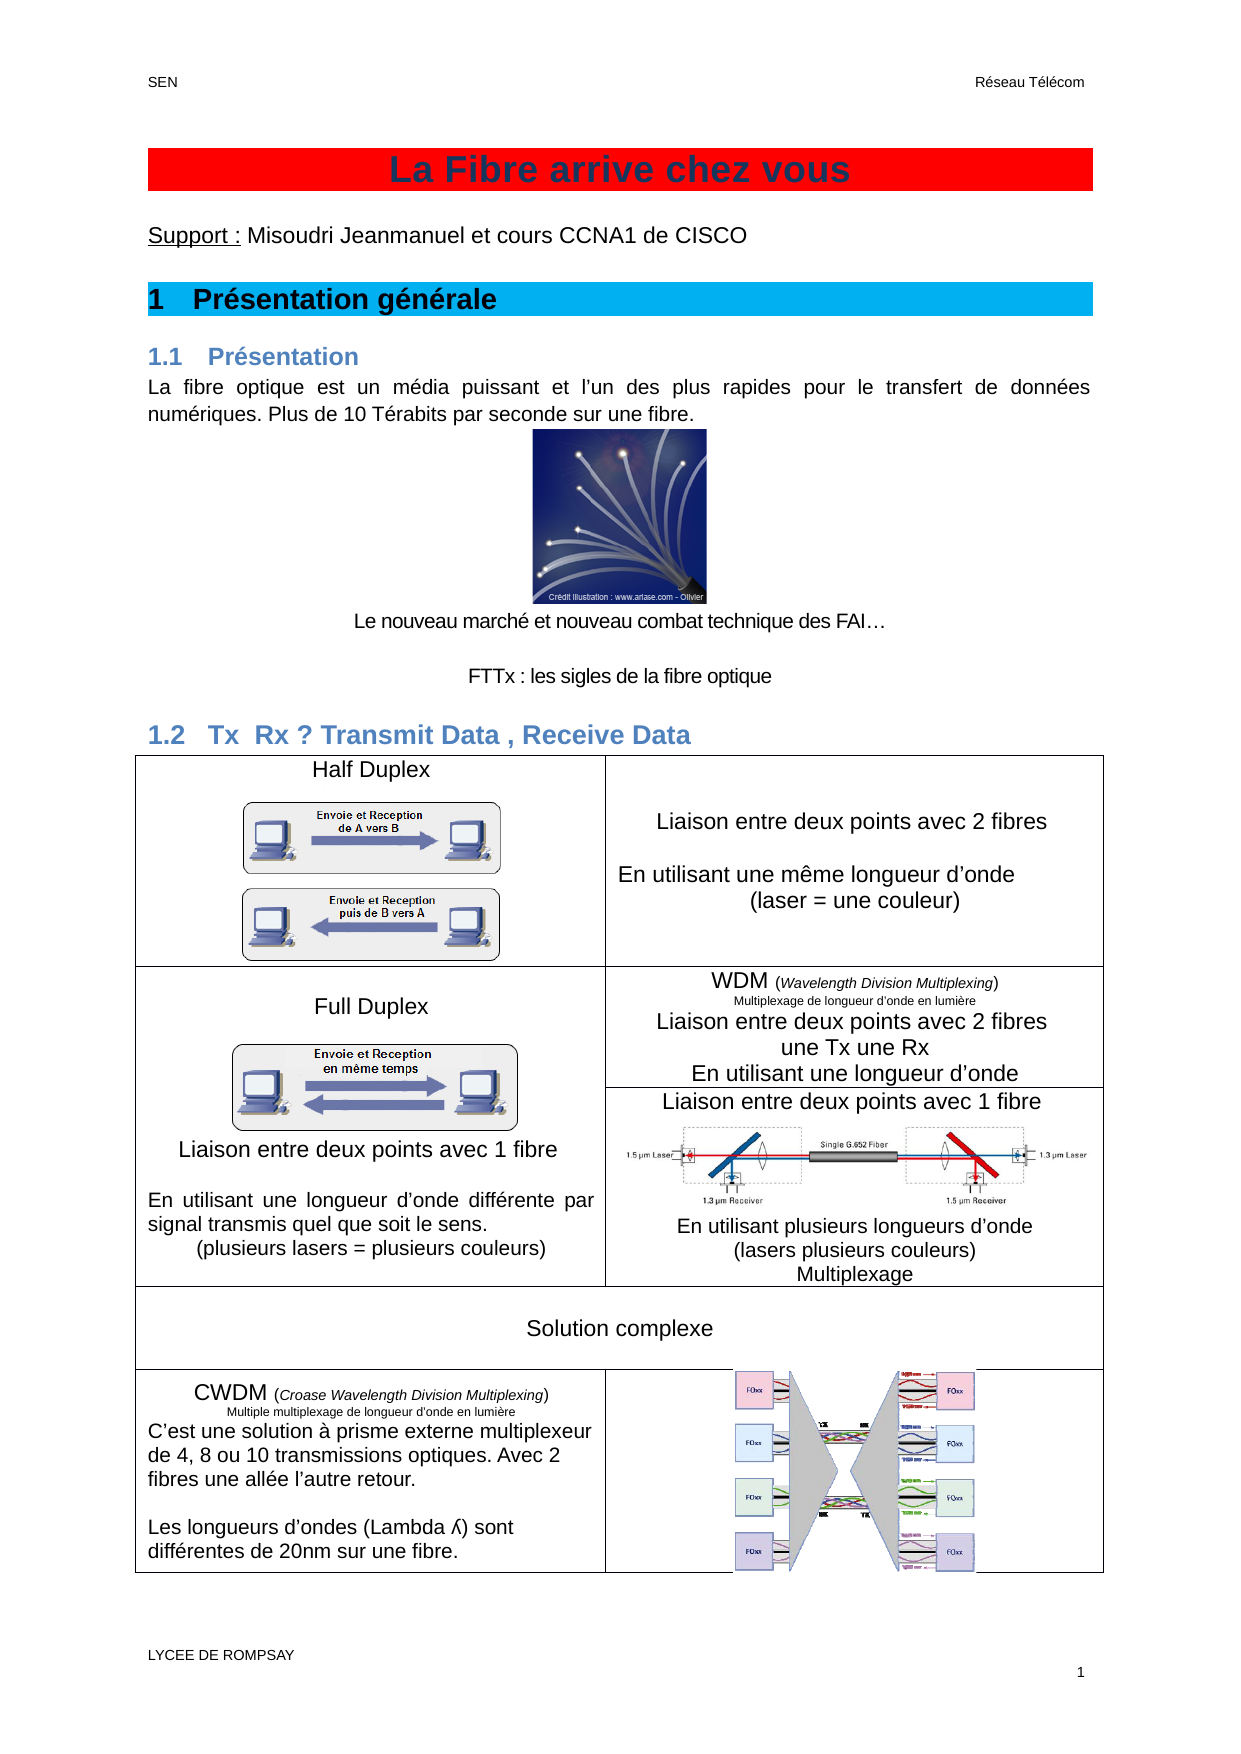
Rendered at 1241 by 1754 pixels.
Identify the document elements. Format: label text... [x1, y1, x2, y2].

subtitle Tx Rx ? Transmit Data , Receive Data [148, 719, 1093, 750]
subtitle Présentation générale [148, 282, 1093, 316]
table_cell Full Duplex Liaison entre deux points avec 1 fibre En utilisant une longueur d’onde différente par signal transmis quel que soit le sens. (plusieurs lasers = plusieurs couleurs) [136, 967, 605, 1286]
subtitle Présentation [148, 342, 1093, 371]
text La fibre optique est un média puissant et l’un des plus rapides pour le transfert de données numériques. Plus de 10 Térabits par seconde sur une fibre. [148, 375, 1093, 426]
subtitle FTTx : les sigles de la fibre optique [148, 664, 1093, 688]
subtitle Le nouveau marché et nouveau combat technique des FAI… [148, 609, 1093, 633]
picture [532, 429, 707, 604]
title La Fibre arrive chez vous [148, 148, 1093, 191]
table_cell CWDM (Croase Wavelength Division Multiplexing) Multiple multiplexage de longueur d’onde en lumière C’est une solution à prisme externe multiplexeur de 4, 8 ou 10 transmissions optiques. Avec 2 fibres une allée l’autre retour. Les longueurs d’ondes (Lambda ʎ) sont différentes de 20nm sur une fibre. [136, 1370, 605, 1572]
text Support : Misoudri Jeanmanuel et cours CCNA1 de CISCO [148, 222, 1093, 248]
table_cell WDM (Wavelength Division Multiplexing) Multiplexage de longueur d’onde en lumière Liaison entre deux points avec 2 fibres une Tx une Rx En utilisant une longueur d’onde [606, 967, 1103, 1087]
table_cell [977, 1370, 1103, 1572]
table_cell Solution complexe [136, 1287, 1103, 1368]
table_cell [606, 1370, 733, 1572]
table_cell Liaison entre deux points avec 1 fibre En utilisant plusieurs longueurs d’onde (lasers plusieurs couleurs) Multiplexage [606, 1088, 1103, 1286]
table_header Half Duplex [136, 756, 605, 966]
table_header Liaison entre deux points avec 2 fibres En utilisant une même longueur d’onde (laser = une couleur) [606, 756, 1103, 966]
